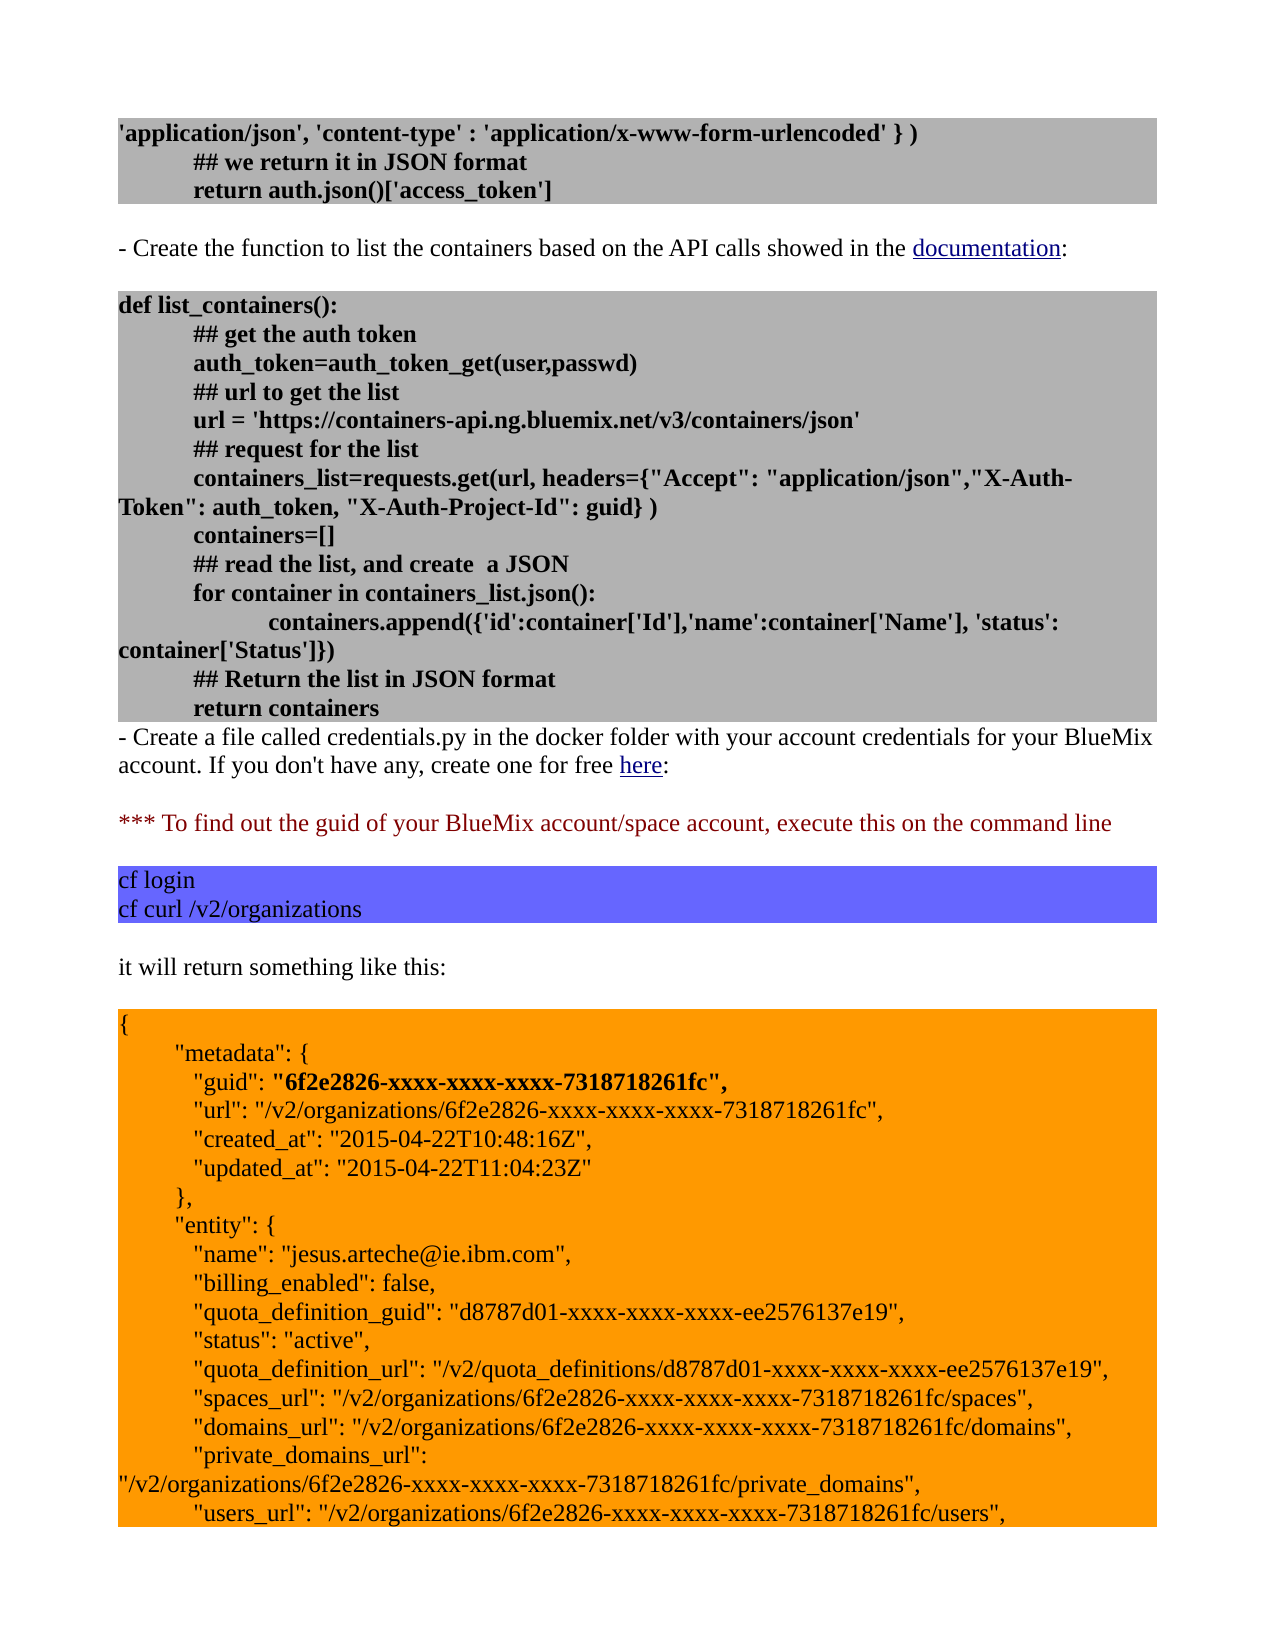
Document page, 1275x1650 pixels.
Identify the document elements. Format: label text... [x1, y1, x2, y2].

text { [118, 1009, 1157, 1038]
text "users_url": "/v2/organizations/6f2e2826-xxxx-xxxx-xxxx-7318718261fc/users", [118, 1498, 1157, 1527]
text "billing_enabled": false, [118, 1268, 1157, 1297]
text ## we return it in JSON format [118, 147, 1157, 176]
text - Create a file called credentials.py in the docker folder with your account credentials for your BlueMix account. If you don't have any, create one for free here: [118, 722, 1157, 779]
text ## Return the list in JSON format [118, 664, 1157, 693]
text "guid": "6f2e2826-xxxx-xxxx-xxxx-7318718261fc", [118, 1067, 1157, 1096]
text "metadata": { [118, 1038, 1157, 1067]
text "entity": { [118, 1211, 1157, 1239]
text ## request for the list [118, 434, 1157, 463]
text for container in containers_list.json(): [118, 578, 1157, 607]
text it will return something like this: [118, 952, 1157, 981]
text ## url to get the list [118, 377, 1157, 406]
text "created_at": "2015-04-22T10:48:16Z", [118, 1124, 1157, 1153]
text - Create the function to list the containers based on the API calls showed in the documentation: [118, 233, 1157, 262]
text ## get the auth token [118, 319, 1157, 348]
text return auth.json()['access_token'] [118, 176, 1157, 204]
text containers=[] [118, 521, 1157, 549]
text *** To find out the guid of your BlueMix account/space account, execute this on the command line [118, 808, 1157, 837]
text "private_domains_url": "/v2/organizations/6f2e2826-xxxx-xxxx-xxxx-7318718261fc/private_domains", [118, 1441, 1157, 1498]
text "domains_url": "/v2/organizations/6f2e2826-xxxx-xxxx-xxxx-7318718261fc/domains", [118, 1412, 1157, 1441]
text cf login [118, 866, 1157, 894]
text url = 'https://containers-api.ng.bluemix.net/v3/containers/json' [118, 406, 1157, 434]
text "status": "active", [118, 1326, 1157, 1354]
text 'application/json', 'content-type' : 'application/x-www-form-urlencoded' } ) [118, 118, 1157, 147]
text "updated_at": "2015-04-22T11:04:23Z" [118, 1153, 1157, 1182]
text def list_containers(): [118, 291, 1157, 319]
text auth_token=auth_token_get(user,passwd) [118, 348, 1157, 377]
text "spaces_url": "/v2/organizations/6f2e2826-xxxx-xxxx-xxxx-7318718261fc/spaces", [118, 1383, 1157, 1412]
text "name": "jesus.arteche@ie.ibm.com", [118, 1239, 1157, 1268]
text containers.append({'id':container['Id'],'name':container['Name'], 'status': container['Status']}) [118, 607, 1157, 664]
text "quota_definition_url": "/v2/quota_definitions/d8787d01-xxxx-xxxx-xxxx-ee2576137e19", [118, 1354, 1157, 1383]
text }, [118, 1182, 1157, 1211]
text containers_list=requests.get(url, headers={"Accept": "application/json","X-Auth-Token": auth_token, "X-Auth-Project-Id": guid} ) [118, 463, 1157, 521]
text cf curl /v2/organizations [118, 894, 1157, 923]
text return containers [118, 693, 1157, 722]
text "quota_definition_guid": "d8787d01-xxxx-xxxx-xxxx-ee2576137e19", [118, 1297, 1157, 1326]
text ## read the list, and create a JSON [118, 549, 1157, 578]
text "url": "/v2/organizations/6f2e2826-xxxx-xxxx-xxxx-7318718261fc", [118, 1096, 1157, 1124]
